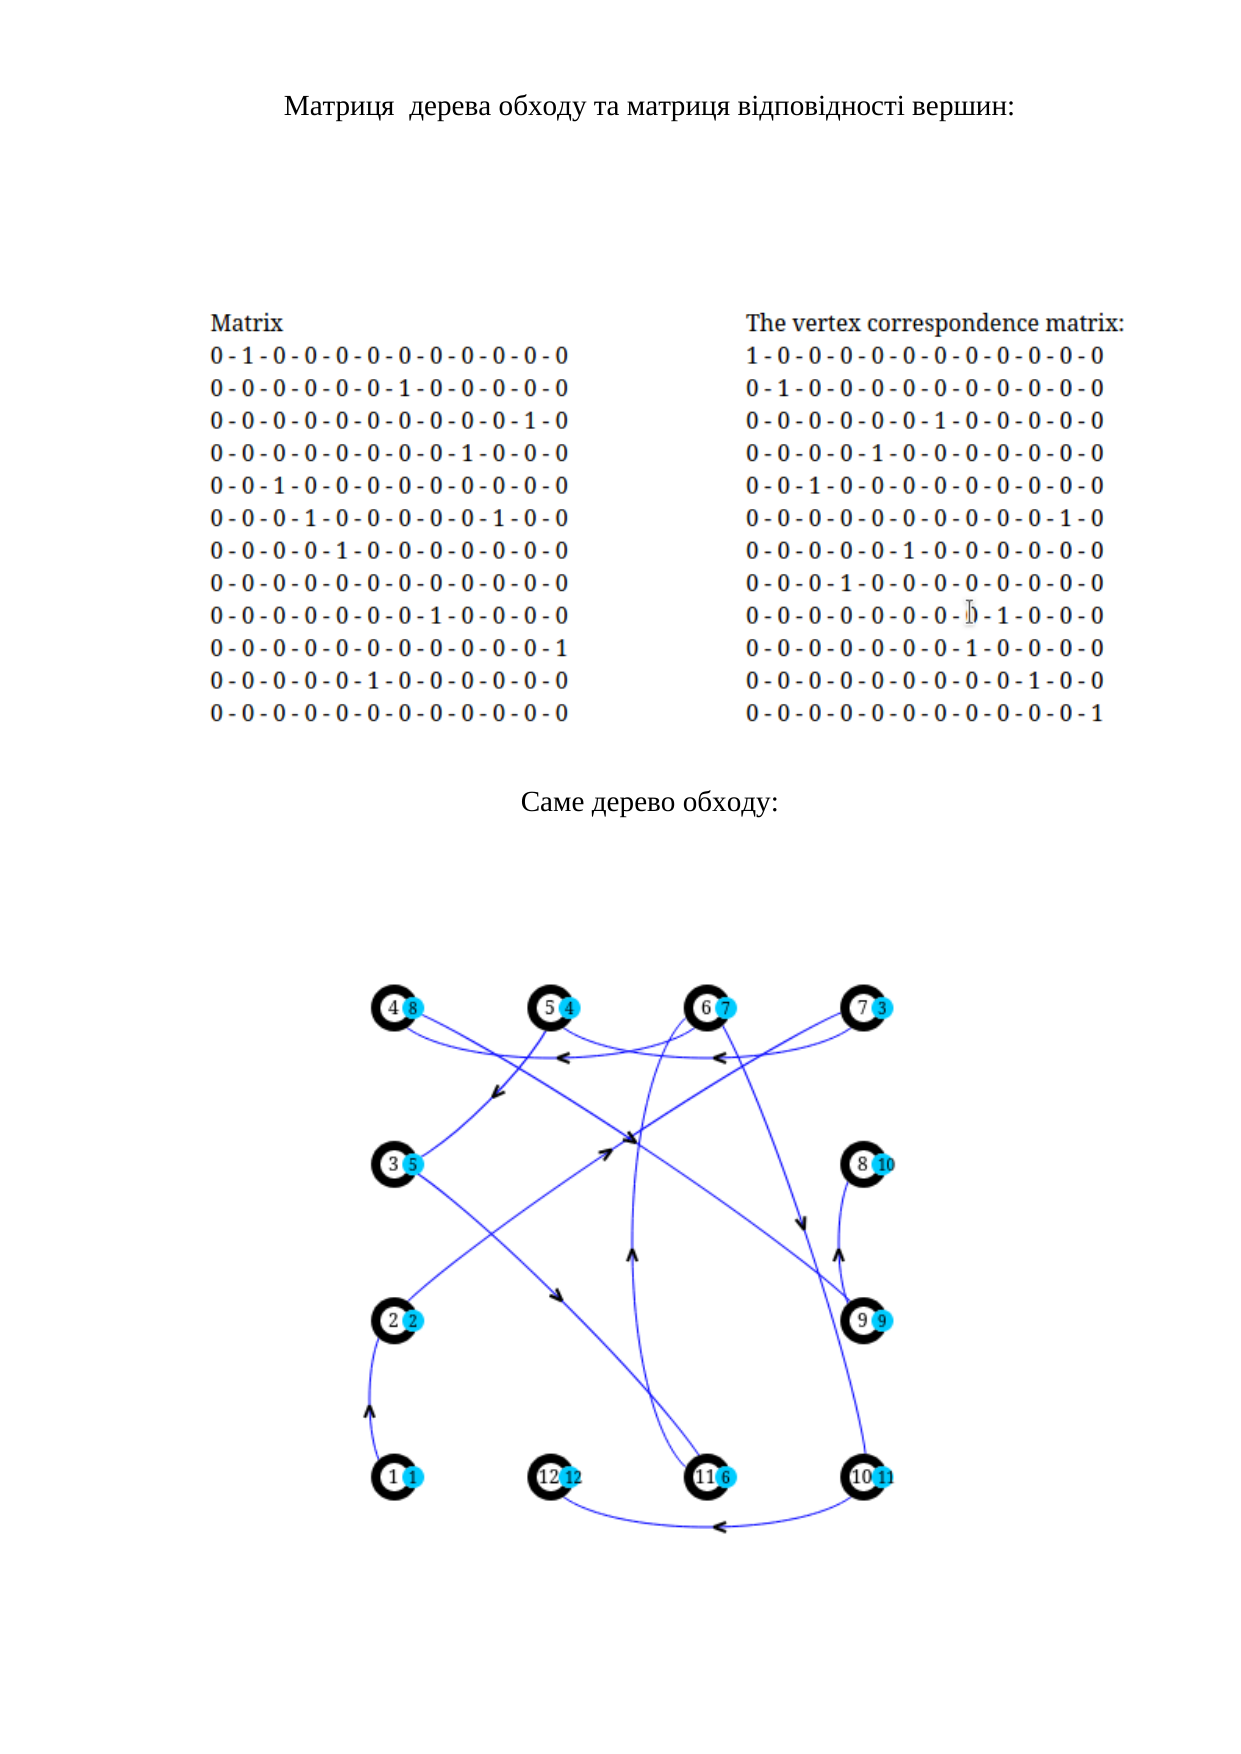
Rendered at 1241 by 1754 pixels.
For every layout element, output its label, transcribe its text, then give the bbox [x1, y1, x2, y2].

text Матриця дерева обходу та матриця відповідності вершин: [148, 88, 1152, 122]
picture [254, 866, 1011, 1615]
picture [150, 289, 1155, 751]
text Саме дерево обходу: [148, 784, 1152, 817]
